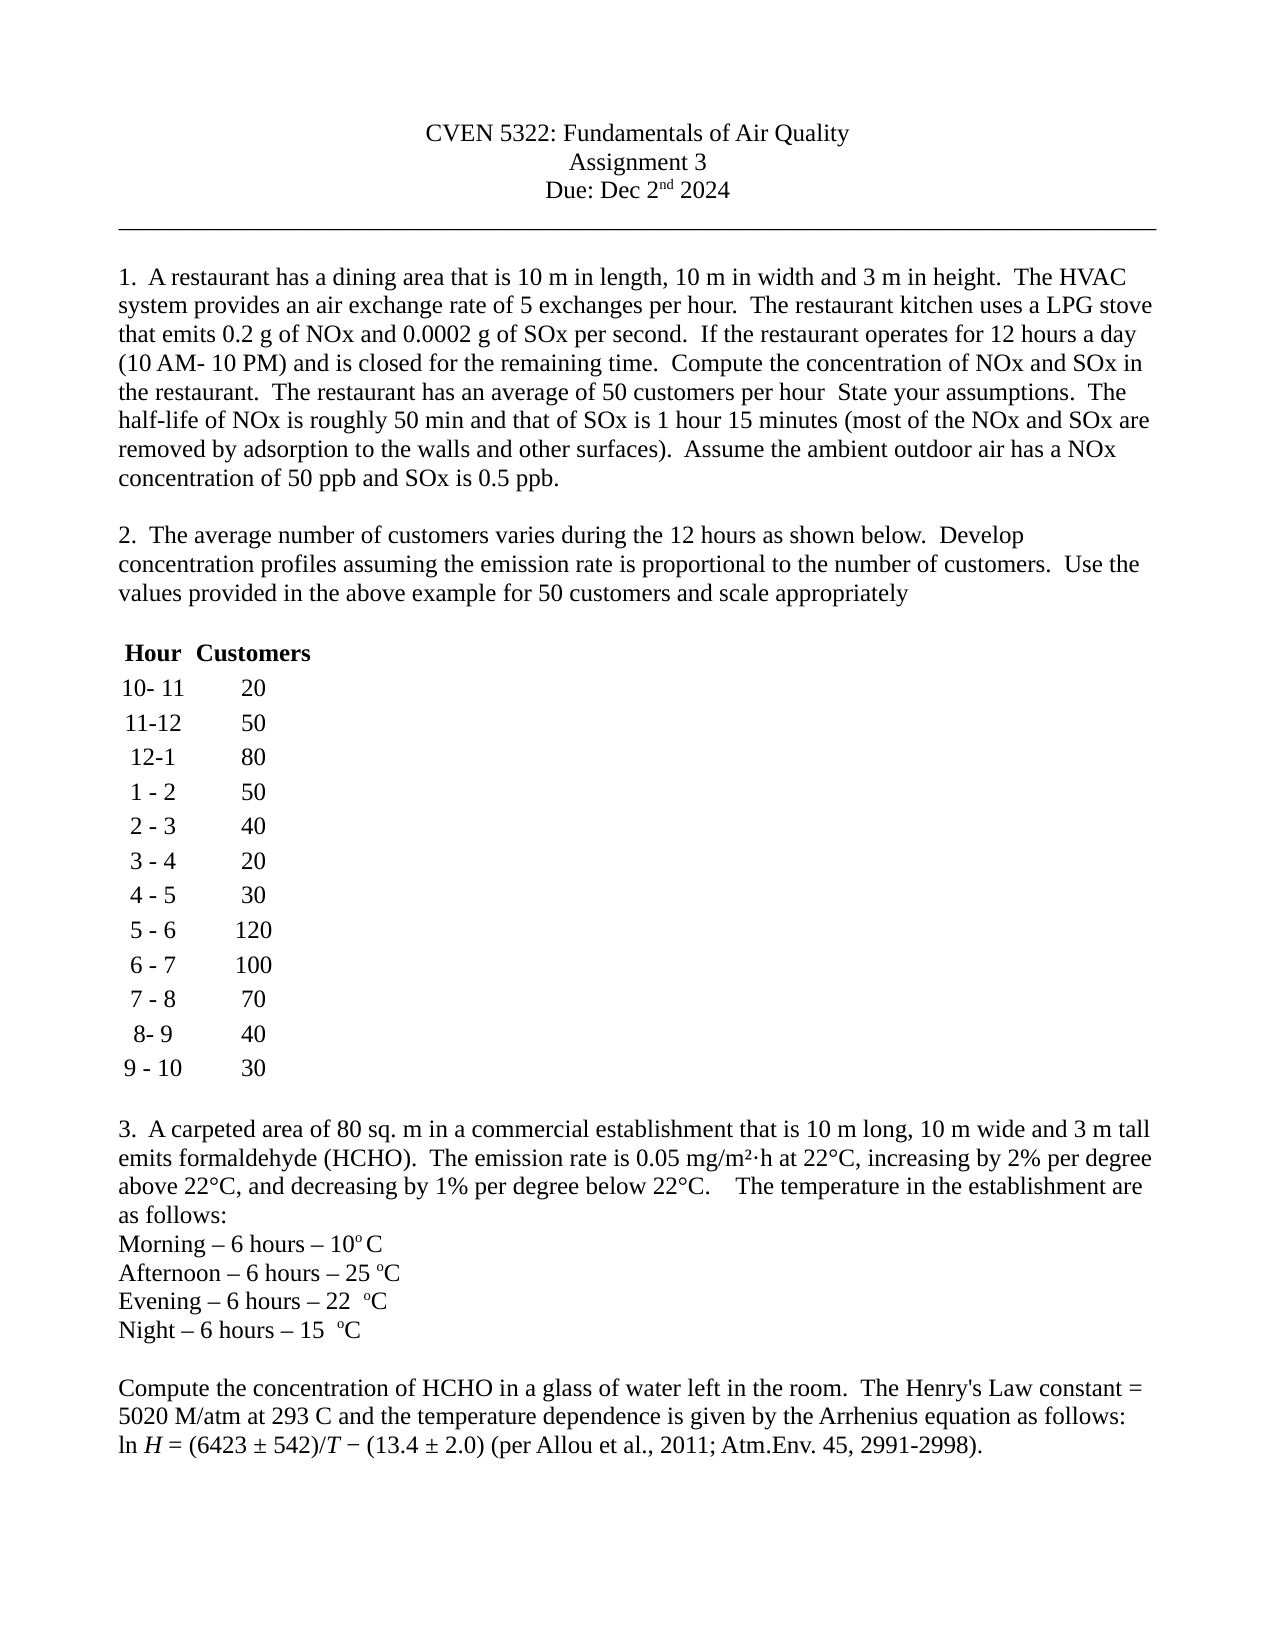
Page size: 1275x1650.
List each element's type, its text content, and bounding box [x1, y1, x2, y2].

table_cell 11-12 [118, 705, 188, 739]
table_cell 7 - 8 [118, 981, 188, 1016]
text Assignment 3 [118, 147, 1157, 176]
text Due: Dec 2nd 2024 [118, 176, 1157, 204]
text Compute the concentration of HCHO in a glass of water left in the room. The Henry's Law constant = 5020 M/atm at 293 C and the temperature dependence is given by the Arrhenius equation as follows: [118, 1373, 1157, 1430]
text Afternoon – 6 hours – 25 oC [118, 1258, 1157, 1286]
table_cell 120 [188, 912, 319, 947]
table_cell 1 - 2 [118, 774, 188, 808]
text ln H = (6423 ± 542)/T − (13.4 ± 2.0) (per Allou et al., 2011; Atm.Env. 45, 2991-2998). [118, 1430, 1157, 1459]
table_cell 2 - 3 [118, 809, 188, 843]
table_cell 100 [188, 947, 319, 981]
table_cell 80 [188, 739, 319, 774]
table_cell 30 [188, 878, 319, 912]
text Morning – 6 hours – 10o C [118, 1229, 1157, 1258]
table_cell 3 - 4 [118, 843, 188, 878]
table_cell 10- 11 [118, 670, 188, 705]
table_cell 40 [188, 809, 319, 843]
table_cell 9 - 10 [118, 1051, 188, 1085]
table_cell 30 [188, 1051, 319, 1085]
table_cell 70 [188, 981, 319, 1016]
table_cell 50 [188, 705, 319, 739]
table_cell 20 [188, 670, 319, 705]
text Night – 6 hours – 15 oC [118, 1315, 1157, 1344]
text 1. A restaurant has a dining area that is 10 m in length, 10 m in width and 3 m in height. The HVAC system provides an air exchange rate of 5 exchanges per hour. The restaurant kitchen uses a LPG stove that emits 0.2 g of NOx and 0.0002 g of SOx per second. If the restaurant operates for 12 hours a day (10 AM- 10 PM) and is closed for the remaining time. Compute the concentration of NOx and SOx in the restaurant. The restaurant has an average of 50 customers per hour State your assumptions. The half-life of NOx is roughly 50 min and that of SOx is 1 hour 15 minutes (most of the NOx and SOx are removed by adsorption to the walls and other surfaces). Assume the ambient outdoor air has a NOx concentration of 50 ppb and SOx is 0.5 ppb. [118, 262, 1157, 492]
table_cell 6 - 7 [118, 947, 188, 981]
table_cell 40 [188, 1016, 319, 1051]
table_header Hour [118, 636, 188, 670]
text 3. A carpeted area of 80 sq. m in a commercial establishment that is 10 m long, 10 m wide and 3 m tall emits formaldehyde (HCHO). The emission rate is 0.05 mg/m²·h at 22°C, increasing by 2% per degree above 22°C, and decreasing by 1% per degree below 22°C. The temperature in the establishment are as follows: [118, 1114, 1157, 1229]
table_cell 12-1 [118, 739, 188, 774]
table_cell 20 [188, 843, 319, 878]
text Evening – 6 hours – 22 oC [118, 1286, 1157, 1315]
table_header Customers [188, 636, 319, 670]
text 2. The average number of customers varies during the 12 hours as shown below. Develop concentration profiles assuming the emission rate is proportional to the number of customers. Use the values provided in the above example for 50 customers and scale appropriately [118, 521, 1157, 607]
table_cell 50 [188, 774, 319, 808]
text CVEN 5322: Fundamentals of Air Quality [118, 118, 1157, 147]
table_cell 5 - 6 [118, 912, 188, 947]
table_cell 4 - 5 [118, 878, 188, 912]
table_cell 8- 9 [118, 1016, 188, 1051]
text ___________________________________________________________________________________ [118, 204, 1157, 233]
